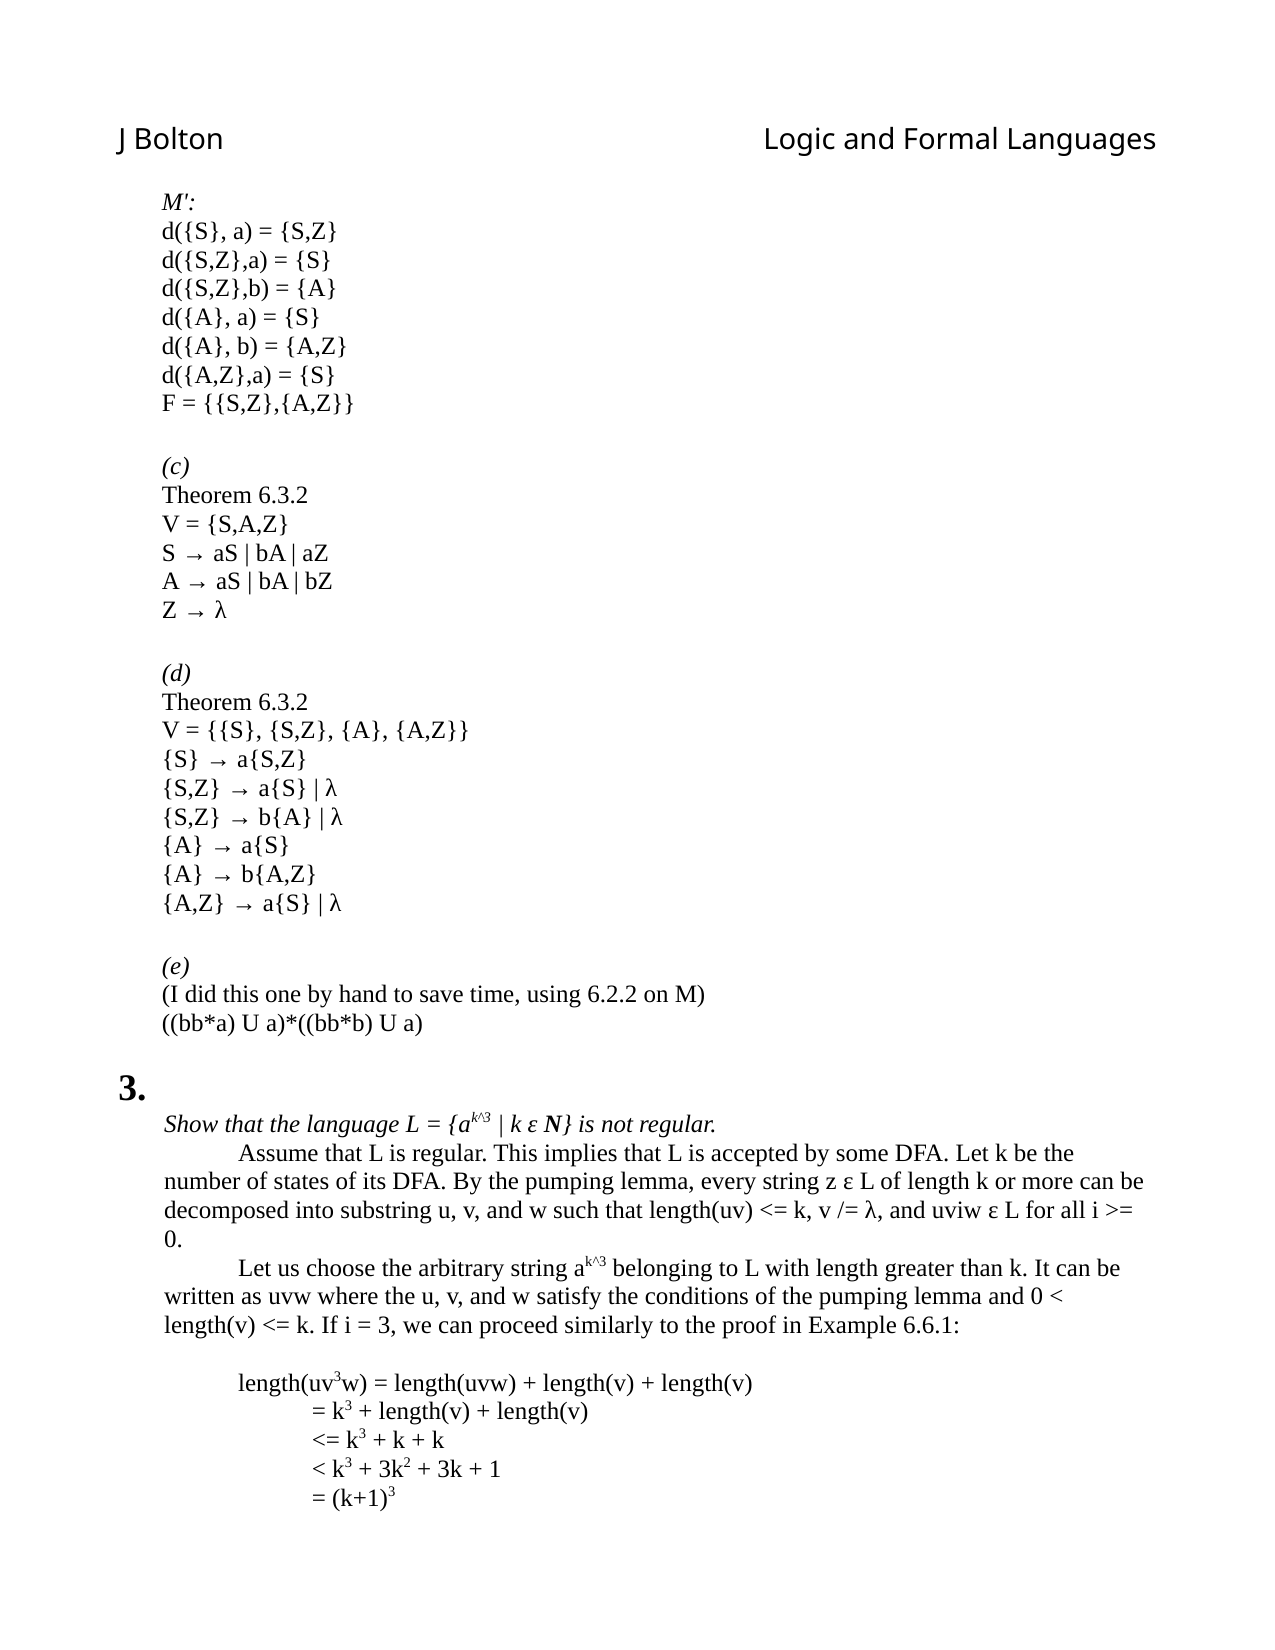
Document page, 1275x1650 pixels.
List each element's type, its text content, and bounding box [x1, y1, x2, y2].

text (I did this one by hand to save time, using 6.2.2 on M) ((bb*a) U a)*((bb*b) U a) [162, 979, 1157, 1066]
text (d) [162, 658, 1157, 687]
text Theorem 6.3.2 V = {{S}, {S,Z}, {A}, {A,Z}} {S} → a{S,Z} {S,Z} → a{S} | λ {S,Z} → b{A} | λ {A} → a{S} {A} → b{A,Z} {A,Z} → a{S} | λ [162, 687, 1157, 917]
text 3. [118, 1066, 1157, 1109]
text M': d({S}, a) = {S,Z} d({S,Z},a) = {S} d({S,Z},b) = {A} d({A}, a) = {S} d({A}, b) = {A,Z} d({A,Z},a) = {S} F = {{S,Z},{A,Z}} [162, 187, 1157, 451]
text (c) [162, 451, 1157, 480]
text Theorem 6.3.2 V = {S,A,Z} S → aS | bA | aZ A → aS | bA | bZ Z → λ [162, 480, 1157, 624]
text Show that the language L = {ak^3 | k ε N} is not regular. Assume that L is regular. This implies that L is accepted by some DFA. Let k be the number of states of its DFA. By the pumping lemma, every string z ε L of length k or more can be decomposed into substring u, v, and w such that length(uv) <= k, v /= λ, and uviw ε L for all i >= 0. Let us choose the arbitrary string ak^3 belonging to L with length greater than k. It can be written as uvw where the u, v, and w satisfy the conditions of the pumping lemma and 0 < length(v) <= k. If i = 3, we can proceed similarly to the proof in Example 6.6.1: length(uv3w) = length(uvw) + length(v) + length(v) = k3 + length(v) + length(v) <= k3 + k + k < k3 + 3k2 + 3k + 1 = (k+1)3 [164, 1109, 1157, 1511]
text (e) [162, 951, 1157, 979]
